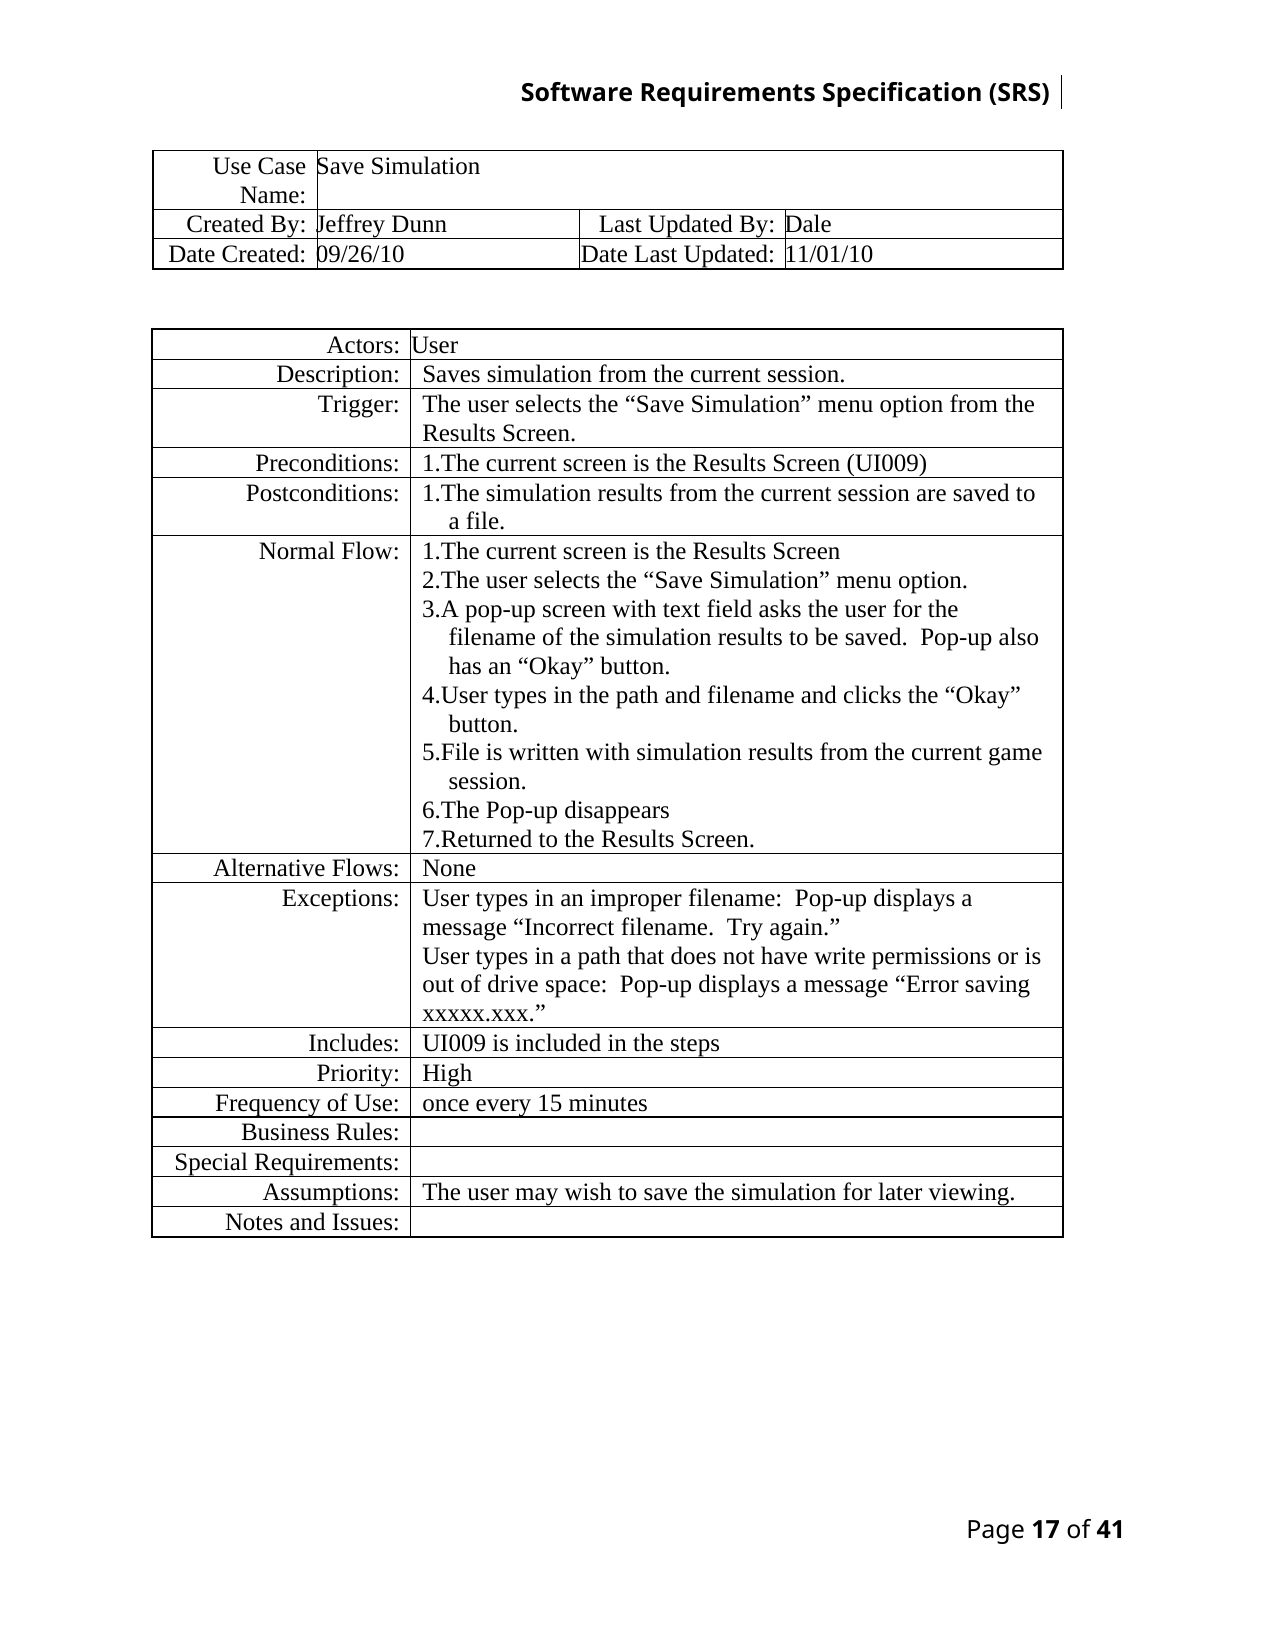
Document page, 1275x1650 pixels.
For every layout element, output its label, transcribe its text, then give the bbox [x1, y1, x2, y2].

table_cell once every 15 minutes [411, 1088, 1062, 1116]
table_cell Last Updated By: [580, 210, 785, 238]
table_cell User types in an improper filename: Pop-up displays a message “Incorrect filename. Try again.” User types in a path that does not have write permissions or is out of drive space: Pop-up displays a message “Error saving xxxxx.xxx.” [411, 883, 1062, 1027]
table_cell Dale [786, 210, 1062, 238]
table_cell Save Simulation [318, 151, 1062, 208]
table_cell Priority: [153, 1058, 410, 1087]
table_cell [411, 1147, 1062, 1176]
table_header User [411, 330, 1062, 358]
table_cell Normal Flow: [153, 536, 410, 852]
table_cell Saves simulation from the current session. [411, 360, 1062, 388]
table_header Actors: [153, 330, 410, 358]
table_cell [411, 1118, 1062, 1146]
table_cell 09/26/10 [318, 239, 579, 268]
table_cell Includes: [153, 1028, 410, 1057]
table_cell Date Created: [154, 239, 317, 268]
table_cell Special Requirements: [153, 1147, 410, 1176]
table_cell Assumptions: [153, 1177, 410, 1206]
table_cell The user may wish to save the simulation for later viewing. [411, 1177, 1062, 1206]
table_cell None [411, 854, 1062, 882]
table_cell Created By: [154, 210, 317, 238]
table_cell Preconditions: [153, 448, 410, 477]
table_cell Business Rules: [153, 1118, 410, 1146]
table_cell Alternative Flows: [153, 854, 410, 882]
table_cell UI009 is included in the steps [411, 1028, 1062, 1057]
table_cell Postconditions: [153, 478, 410, 535]
table_cell Use Case Name: [154, 151, 317, 208]
table_cell Exceptions: [153, 883, 410, 1027]
table_cell High [411, 1058, 1062, 1087]
table_cell Description: [153, 360, 410, 388]
table_cell The simulation results from the current session are saved to a file. [411, 478, 1062, 535]
table_cell The current screen is the Results Screen The user selects the “Save Simulation” menu option. A pop-up screen with text field asks the user for the filename of the simulation results to be saved. Pop-up also has an “Okay” button. User types in the path and filename and clicks the “Okay” button. File is written with simulation results from the current game session. The Pop-up disappears Returned to the Results Screen. [411, 536, 1062, 852]
table_cell Date Last Updated: [580, 239, 785, 268]
table_cell The user selects the “Save Simulation” menu option from the Results Screen. [411, 389, 1062, 447]
table_cell Jeffrey Dunn [318, 210, 579, 238]
table_cell [411, 1207, 1062, 1236]
table_cell Notes and Issues: [153, 1207, 410, 1236]
table_cell Trigger: [153, 389, 410, 447]
table_cell 11/01/10 [786, 239, 1062, 268]
table_cell Frequency of Use: [153, 1088, 410, 1116]
table_cell The current screen is the Results Screen (UI009) [411, 448, 1062, 477]
